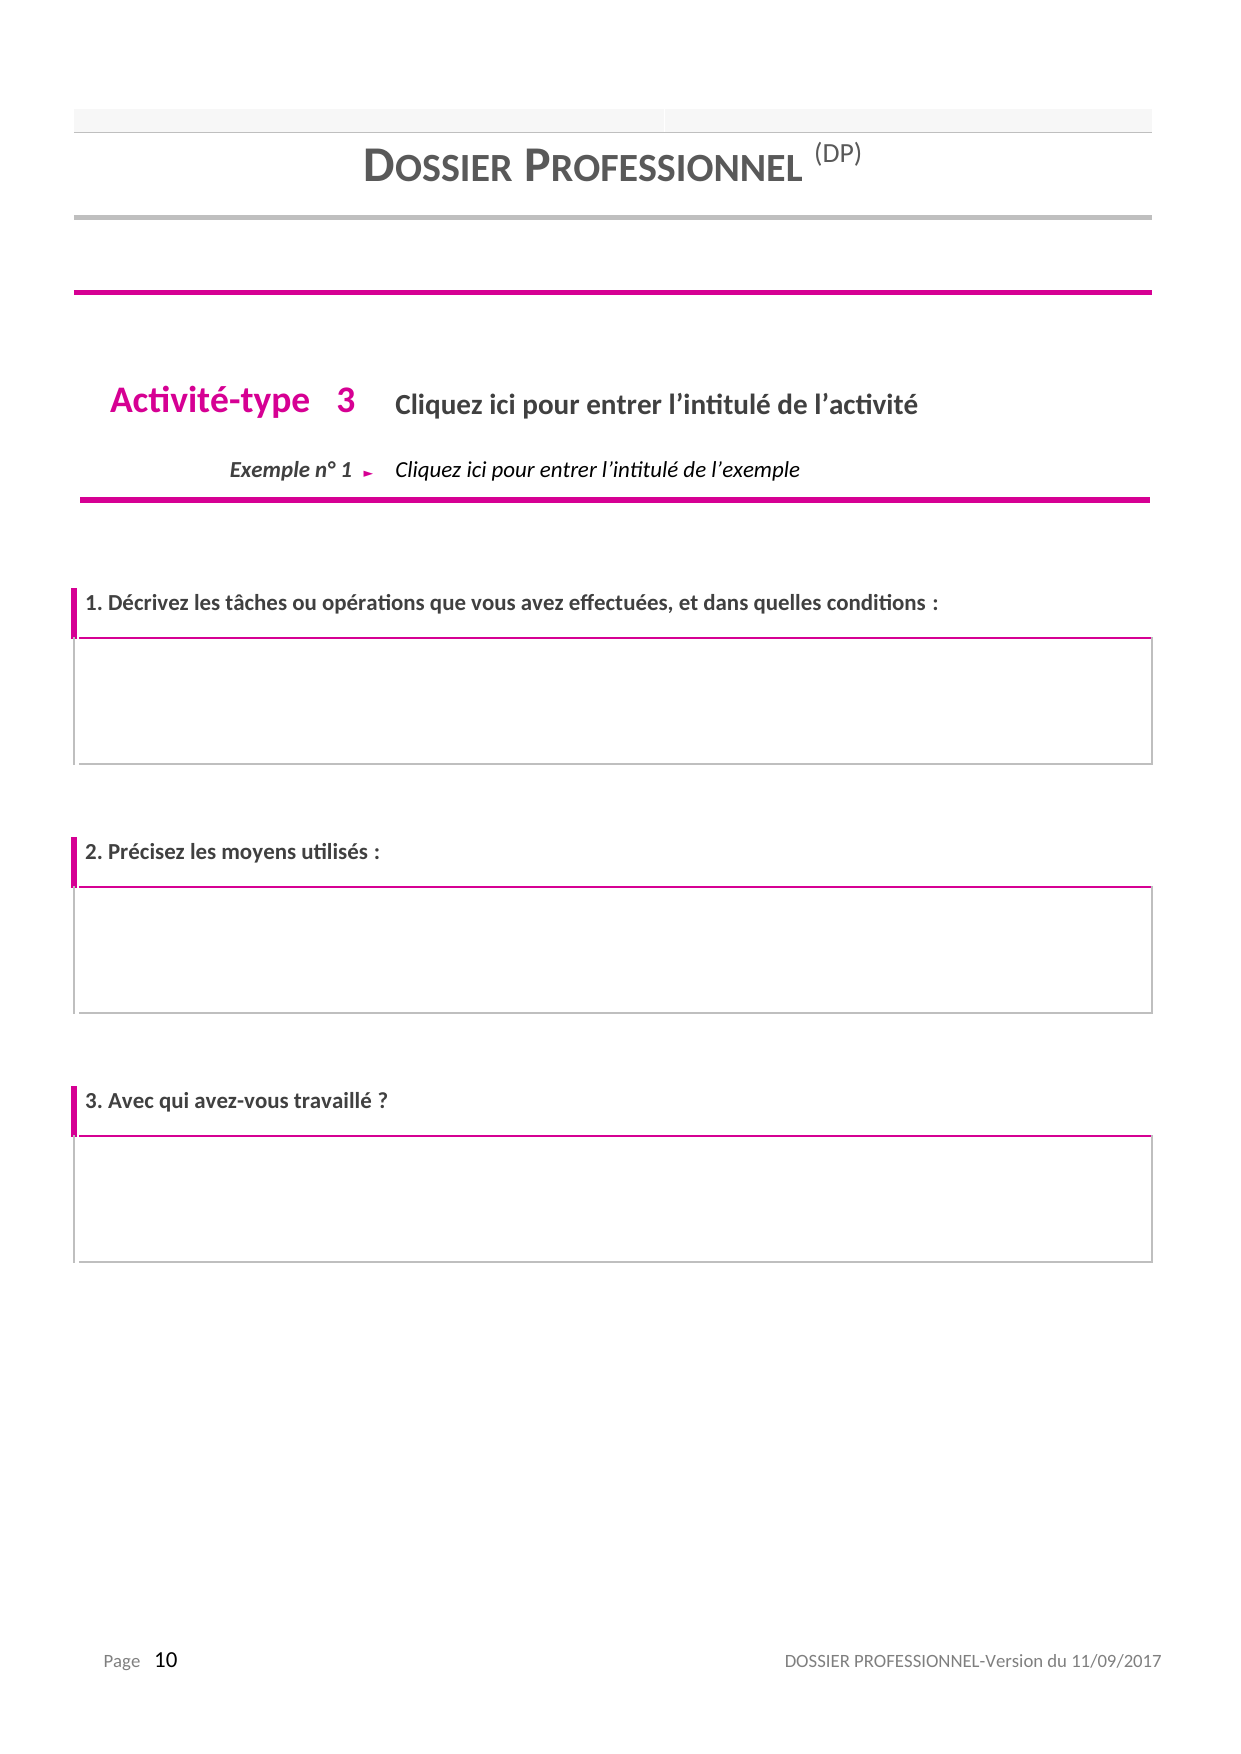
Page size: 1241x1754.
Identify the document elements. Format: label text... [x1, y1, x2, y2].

table_cell [75, 675, 1151, 727]
table_cell 3. Avec qui avez-vous travaillé ? [77, 1086, 1152, 1135]
table_cell [75, 727, 1151, 763]
table_cell [74, 552, 1152, 588]
table_cell Cliquez ici pour entrer l’intitulé de l’exemple [384, 443, 1152, 497]
table_cell [74, 1012, 1152, 1050]
table_cell [75, 637, 1151, 675]
table_cell [75, 976, 1151, 1012]
table_cell [74, 763, 1152, 801]
table_cell [74, 1050, 1152, 1086]
table_cell Exemple n° 1 ► [74, 443, 384, 497]
table_cell [75, 924, 1151, 976]
table_cell 1. Décrivez les tâches ou opérations que vous avez effectuées, et dans quelles conditions : [77, 588, 1152, 637]
table_cell [75, 1225, 1151, 1261]
table_cell [74, 1261, 1152, 1299]
table_cell [74, 497, 1152, 552]
table_cell [75, 1135, 1151, 1173]
table_cell [74, 801, 1152, 837]
table_cell 2. Précisez les moyens utilisés : [77, 837, 1152, 886]
table_header Activité-type [74, 376, 325, 443]
table_cell [75, 886, 1151, 924]
table_header 3 [325, 376, 384, 443]
table_cell [75, 1173, 1151, 1224]
table_header Cliquez ici pour entrer l’intitulé de l’activité [384, 376, 1152, 443]
